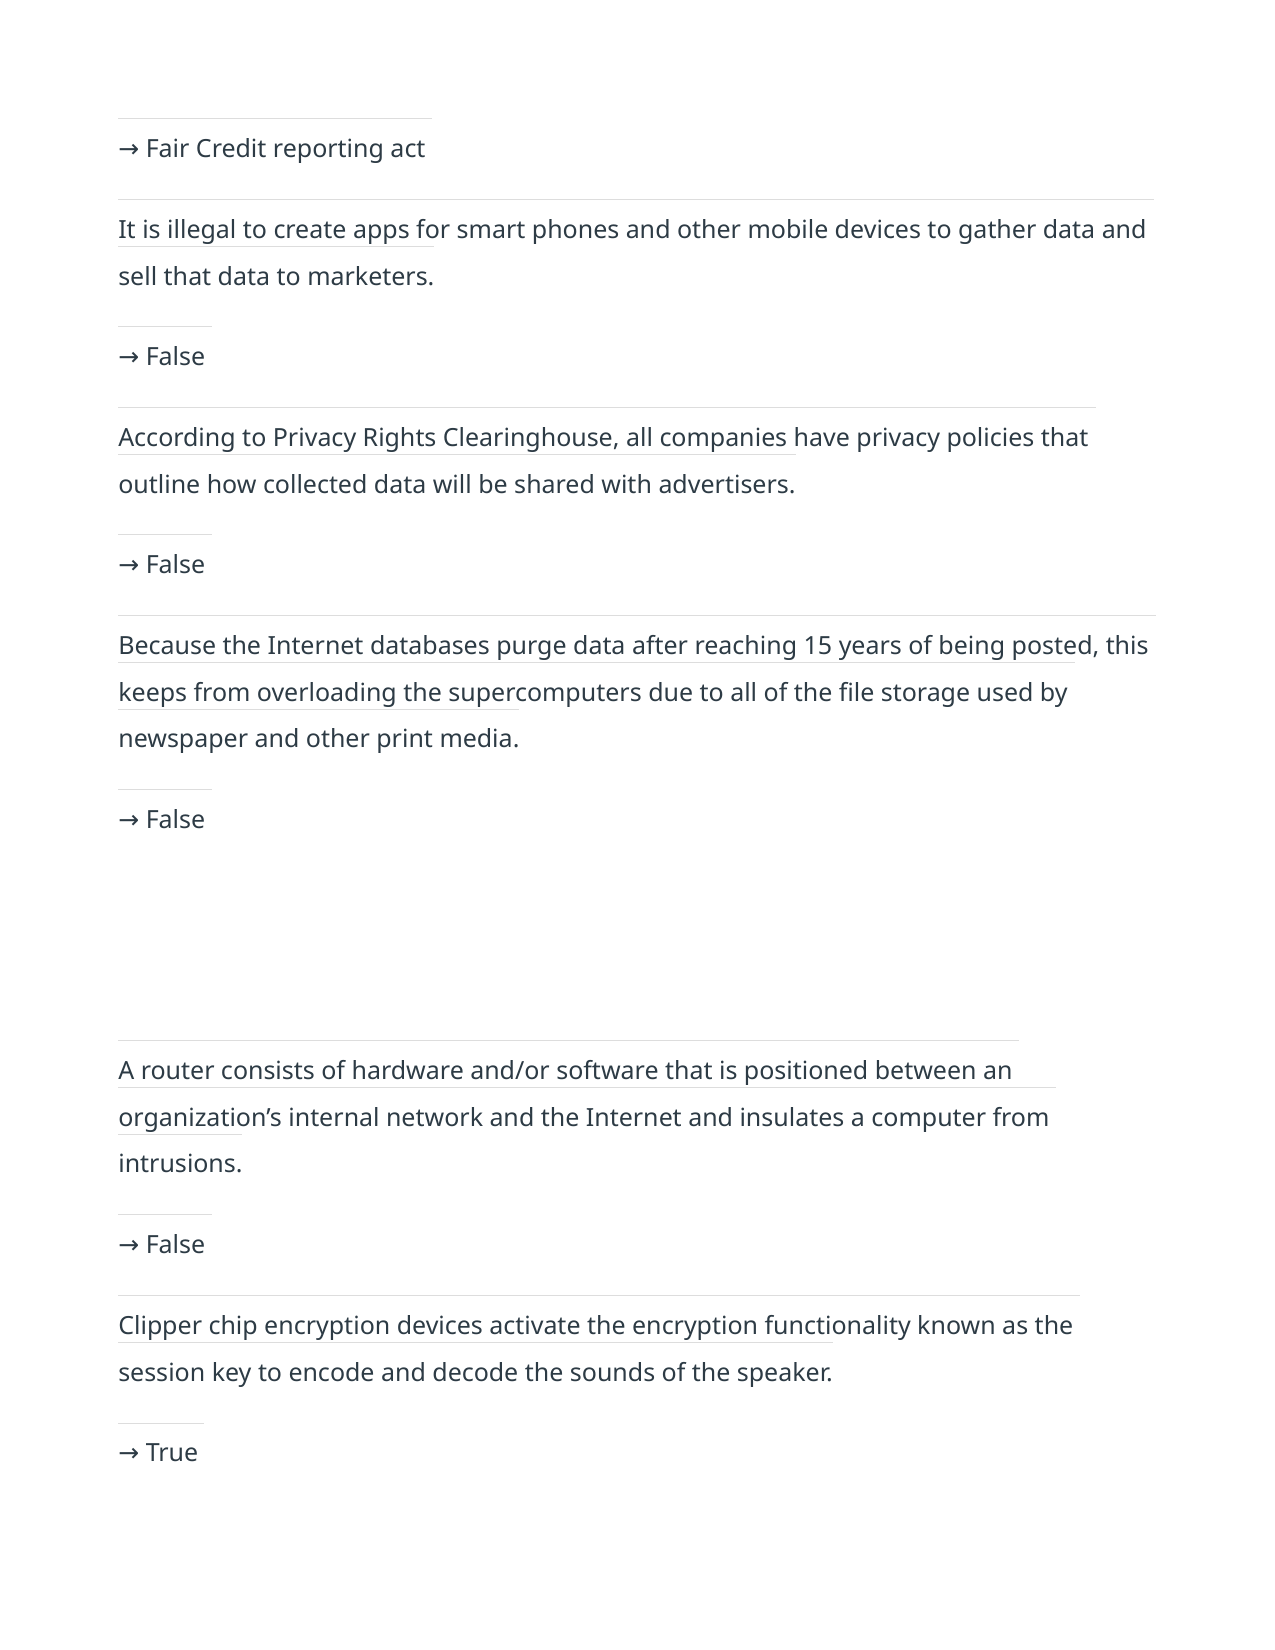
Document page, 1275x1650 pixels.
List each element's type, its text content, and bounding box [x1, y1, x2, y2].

text According to Privacy Rights Clearinghouse, all companies have privacy policies that outline how collected data will be shared with advertisers. [118, 407, 1157, 500]
text A router consists of hardware and/or software that is positioned between an organization’s internal network and the Internet and insulates a computer from intrusions. [118, 1040, 1157, 1180]
text → False [118, 326, 1157, 373]
text Clipper chip encryption devices activate the encryption functionality known as the session key to encode and decode the sounds of the speaker. [118, 1295, 1157, 1388]
text → True [118, 1422, 1157, 1469]
text Because the Internet databases purge data after reaching 15 years of being posted, this keeps from overloading the supercomputers due to all of the file storage used by newspaper and other print media. [118, 615, 1157, 755]
text → False [118, 1214, 1157, 1261]
text It is illegal to create apps for smart phones and other mobile devices to gather data and sell that data to marketers. [118, 199, 1157, 292]
text → False [118, 534, 1157, 581]
text → False [118, 789, 1157, 836]
text → Fair Credit reporting act [118, 118, 1157, 165]
